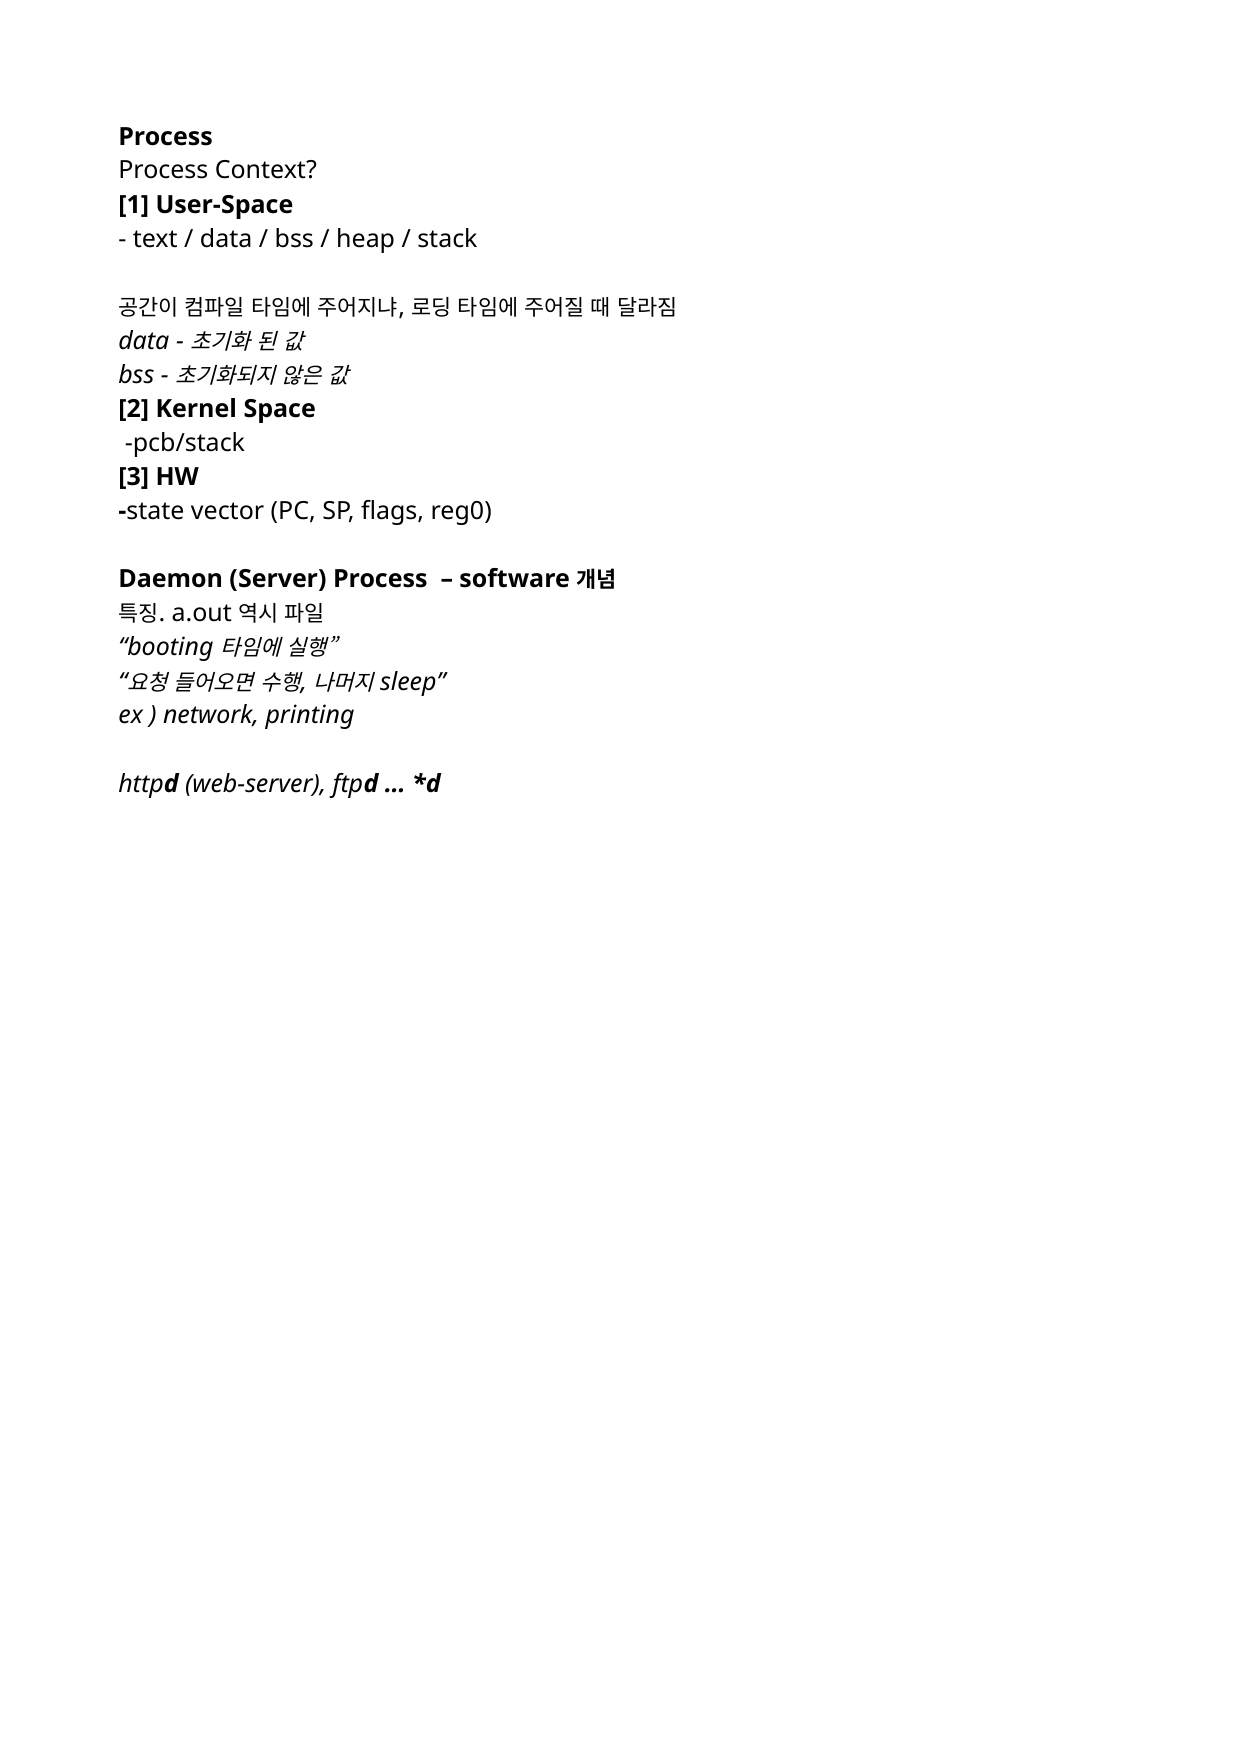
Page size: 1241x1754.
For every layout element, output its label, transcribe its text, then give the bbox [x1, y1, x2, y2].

text [3] HW [118, 459, 1122, 493]
text “booting 타임에 실행” [118, 629, 1122, 663]
text -state vector (PC, SP, flags, reg0) [118, 493, 1122, 527]
text Process [118, 118, 1122, 152]
text - text / data / bss / heap / stack [118, 220, 1122, 254]
text [2] Kernel Space [118, 391, 1122, 425]
text “요청 들어오면 수행, 나머지 sleep” [118, 663, 1122, 697]
text 공간이 컴파일 타임에 주어지냐, 로딩 타임에 주어질 때 달라짐 [118, 288, 1122, 322]
text [1] User-Space [118, 186, 1122, 220]
text Daemon (Server) Process – software 개념 [118, 561, 1122, 595]
text data - 초기화 된 값 [118, 322, 1122, 357]
text Process Context? [118, 152, 1122, 186]
text ex ) network, printing [118, 697, 1122, 731]
text 특징. a.out 역시 파일 [118, 595, 1122, 629]
text bss - 초기화되지 않은 값 [118, 357, 1122, 391]
text httpd (web-server), ftpd … *d [118, 765, 1122, 799]
text -pcb/stack [118, 425, 1122, 459]
